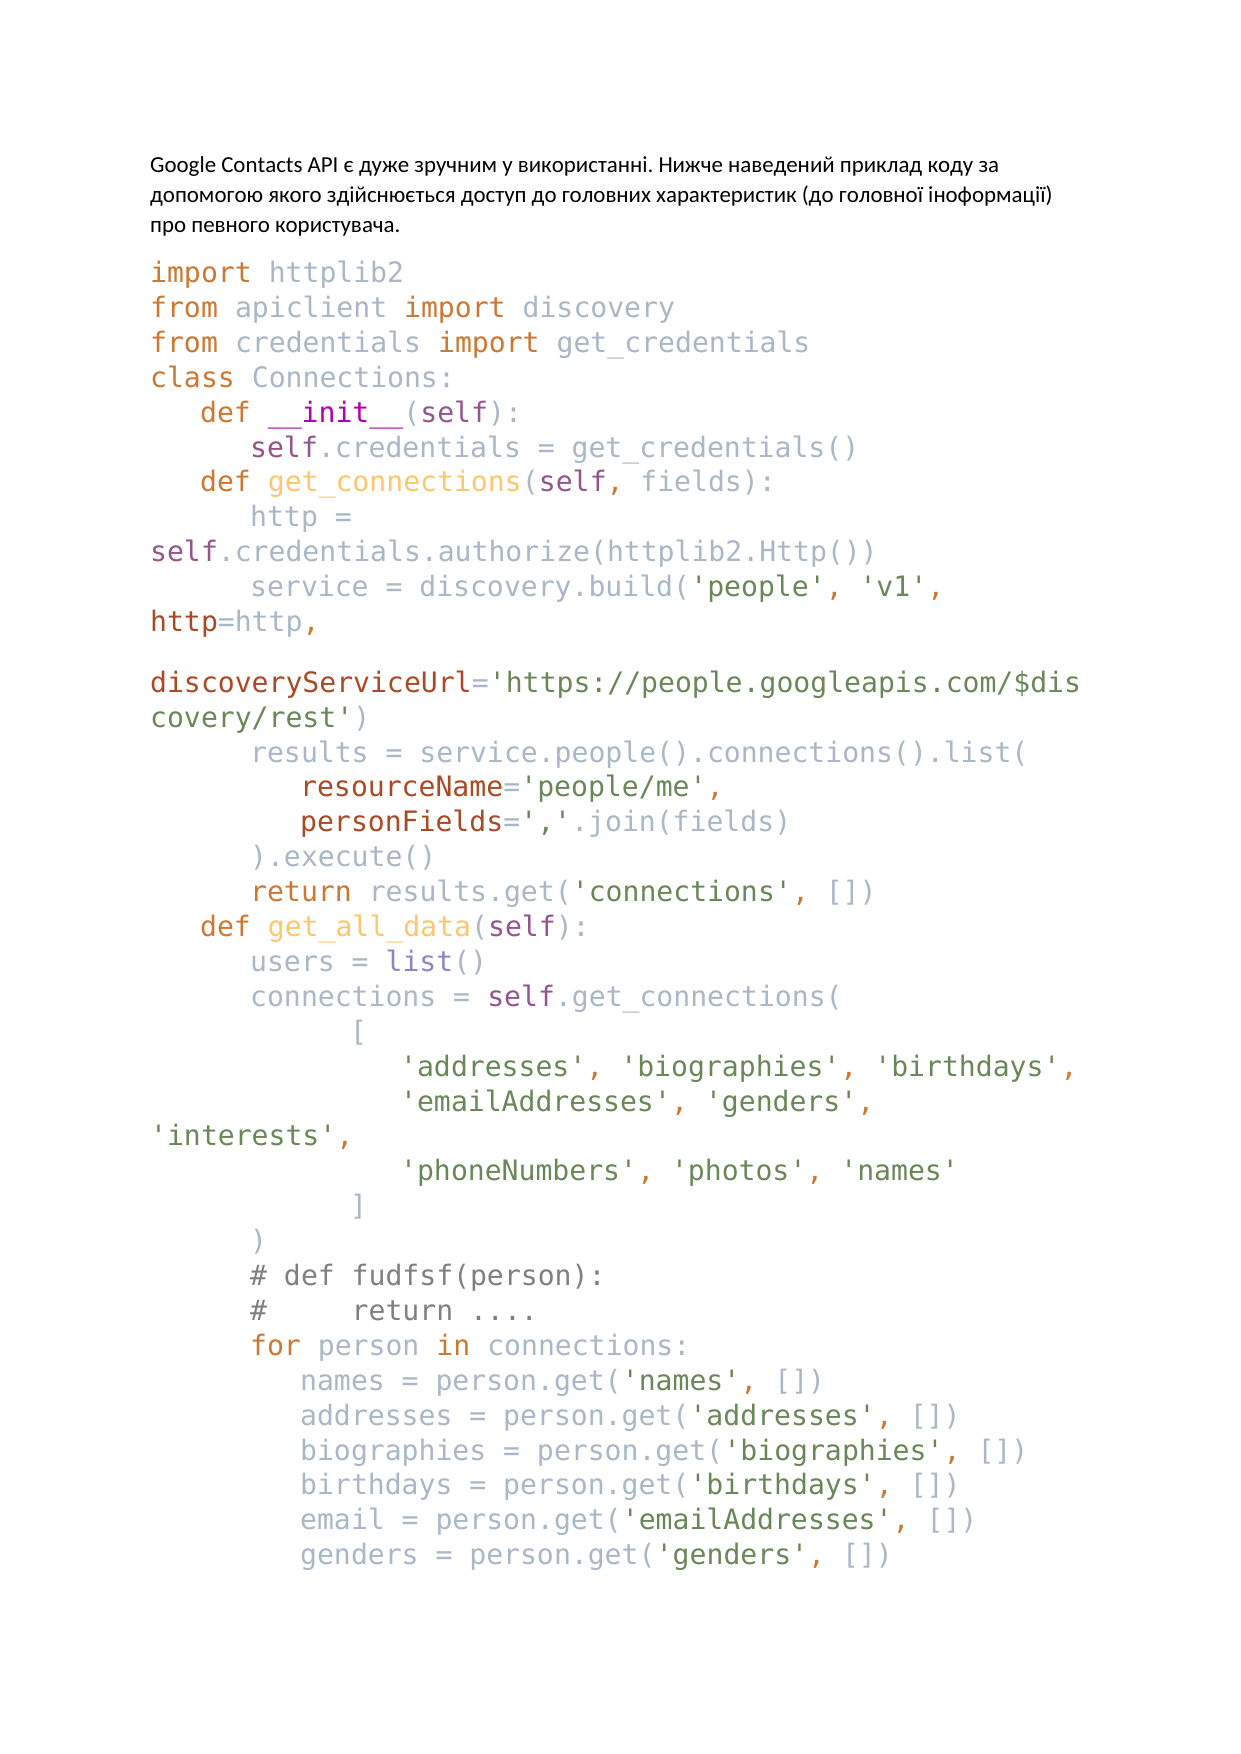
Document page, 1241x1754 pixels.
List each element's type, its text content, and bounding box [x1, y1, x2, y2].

text from credentials import get_credentials [150, 326, 1090, 359]
text ] [150, 1189, 1090, 1222]
text def get_connections(self, fields): [150, 466, 1090, 498]
text users = list() [150, 945, 1090, 978]
text discoveryServiceUrl='https://people.googleapis.com/$discovery/rest') [150, 640, 1090, 734]
text ) [150, 1224, 1090, 1257]
text ).execute() [150, 841, 1090, 873]
text personFields=','.join(fields) [150, 806, 1090, 838]
text from apiclient import discovery [150, 291, 1090, 324]
text addresses = person.get('addresses', []) [150, 1399, 1090, 1432]
text 'addresses', 'biographies', 'birthdays', [150, 1050, 1090, 1083]
text names = person.get('names', []) [150, 1364, 1090, 1397]
text # return .... [150, 1294, 1090, 1327]
text connections = self.get_connections( [150, 980, 1090, 1013]
text return results.get('connections', []) [150, 875, 1090, 908]
text Google Contacts API є дуже зручним у використанні. Нижче наведений приклад коду за допомогою якого здійснюється доступ до головних характеристик (до головної іноформації) про певного користувача. [150, 150, 1090, 238]
text for person in connections: [150, 1329, 1090, 1362]
text def __init__(self): [150, 396, 1090, 429]
text http = self.credentials.authorize(httplib2.Http()) [150, 501, 1090, 568]
text birthdays = person.get('birthdays', []) [150, 1469, 1090, 1501]
text self.credentials = get_credentials() [150, 431, 1090, 463]
text service = discovery.build('people', 'v1', http=http, [150, 570, 1090, 638]
text 'phoneNumbers', 'photos', 'names' [150, 1154, 1090, 1187]
text biographies = person.get('biographies', []) [150, 1434, 1090, 1466]
text resourceName='people/me', [150, 771, 1090, 803]
text class Connections: [150, 361, 1090, 394]
text 'emailAddresses', 'genders', 'interests', [150, 1085, 1090, 1152]
text import httplib2 [150, 256, 1090, 289]
text # def fudfsf(person): [150, 1259, 1090, 1292]
text email = person.get('emailAddresses', []) [150, 1503, 1090, 1536]
text def get_all_data(self): [150, 910, 1090, 943]
text genders = person.get('genders', []) [150, 1538, 1090, 1571]
text [ [150, 1015, 1090, 1048]
text results = service.people().connections().list( [150, 736, 1090, 768]
